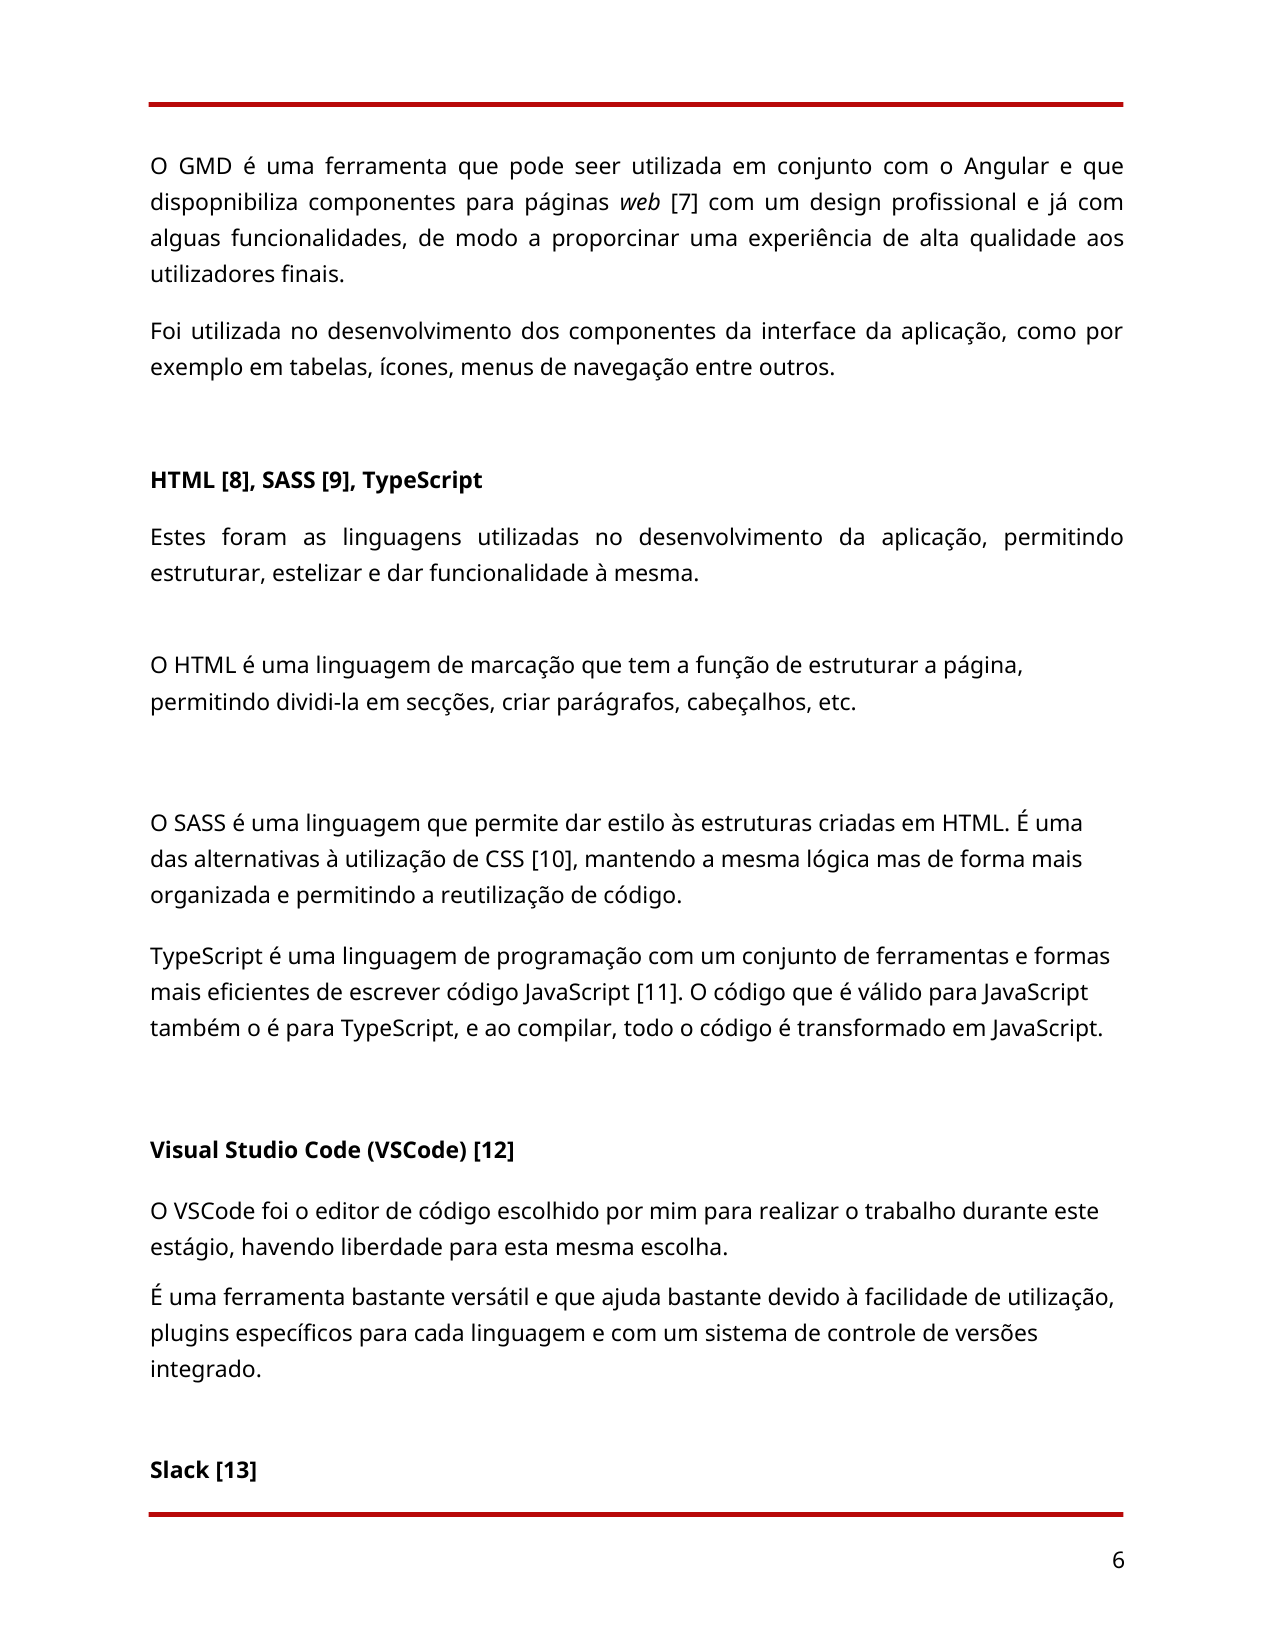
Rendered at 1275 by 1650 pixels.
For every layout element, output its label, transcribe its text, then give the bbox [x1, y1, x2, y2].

text TypeScript é uma linguagem de programação com um conjunto de ferramentas e formas mais eficientes de escrever código JavaScript [11]. O código que é válido para JavaScript também o é para TypeScript, e ao compilar, todo o código é transformado em JavaScript. [150, 940, 1125, 1043]
picture [148, 1512, 1124, 1517]
text O VSCode foi o editor de código escolhido por mim para realizar o trabalho durante este estágio, havendo liberdade para esta mesma escolha. [150, 1195, 1125, 1262]
text Slack [13] [150, 1454, 1125, 1485]
text Foi utilizada no desenvolvimento dos componentes da interface da aplicação, como por exemplo em tabelas, ícones, menus de navegação entre outros. [150, 314, 1125, 382]
picture [148, 102, 1124, 107]
text HTML [8], SASS [9], TypeScript [150, 464, 1125, 495]
text O SASS é uma linguagem que permite dar estilo às estruturas criadas em HTML. É uma das alternativas à utilização de CSS [10], mantendo a mesma lógica mas de forma mais organizada e permitindo a reutilização de código. [150, 807, 1125, 910]
text O GMD é uma ferramenta que pode seer utilizada em conjunto com o Angular e que dispopnibiliza componentes para páginas web [7] com um design profissional e já com alguas funcionalidades, de modo a proporcinar uma experiência de alta qualidade aos utilizadores finais. [150, 150, 1125, 289]
text É uma ferramenta bastante versátil e que ajuda bastante devido à facilidade de utilização, plugins específicos para cada linguagem e com um sistema de controle de versões integrado. [150, 1281, 1125, 1384]
text O HTML é uma linguagem de marcação que tem a função de estruturar a página, permitindo dividi-la em secções, criar parágrafos, cabeçalhos, etc. [150, 649, 1125, 717]
text Visual Studio Code (VSCode) [12] [150, 1134, 1125, 1165]
text Estes foram as linguagens utilizadas no desenvolvimento da aplicação, permitindo estruturar, estelizar e dar funcionalidade à mesma. [150, 521, 1125, 588]
